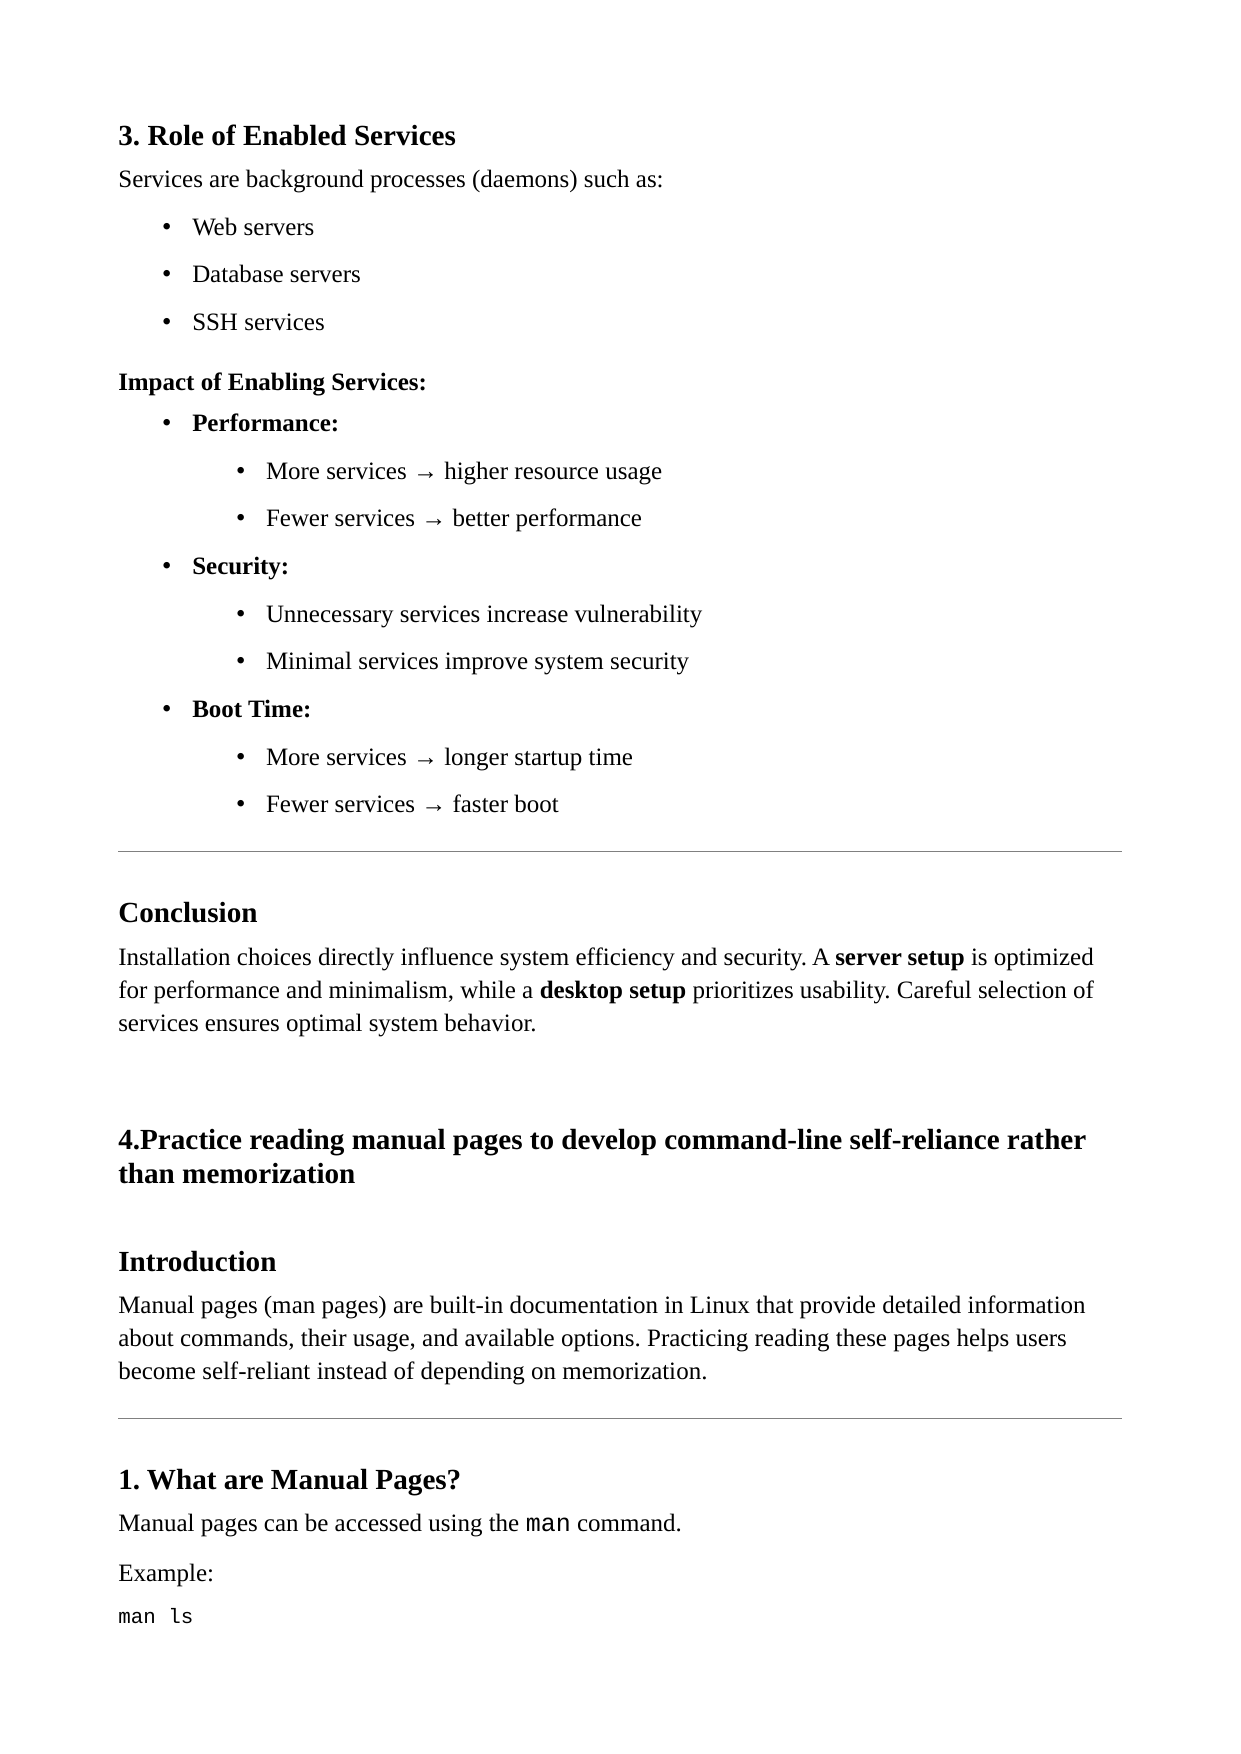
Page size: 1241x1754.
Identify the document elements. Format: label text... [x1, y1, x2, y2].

list Fewer services → faster boot [236, 789, 1122, 818]
subtitle Conclusion [118, 896, 1122, 929]
text man ls [118, 1606, 1122, 1630]
list Database servers [162, 259, 1122, 288]
text Manual pages (man pages) are built-in documentation in Linux that provide detailed information about commands, their usage, and available options. Practicing reading these pages helps users become self-reliant instead of depending on memorization. [118, 1290, 1122, 1385]
text Example: [118, 1558, 1122, 1587]
text 4.Practice reading manual pages to develop command-line self-reliance rather than memorization [118, 1122, 1122, 1189]
list Fewer services → better performance [236, 503, 1122, 532]
subtitle 1. What are Manual Pages? [118, 1462, 1122, 1496]
subtitle Introduction [118, 1244, 1122, 1277]
list Unnecessary services increase vulnerability [236, 599, 1122, 627]
list Web servers [162, 212, 1122, 241]
subtitle Impact of Enabling Services: [118, 367, 1122, 396]
text Installation choices directly influence system efficiency and security. A server setup is optimized for performance and minimalism, while a desktop setup prioritizes usability. Careful selection of services ensures optimal system behavior. [118, 942, 1122, 1036]
list Security: [162, 551, 1122, 580]
list Performance: [162, 408, 1122, 437]
list Boot Time: [162, 694, 1122, 723]
text Services are background processes (daemons) such as: [118, 164, 1122, 193]
list More services → longer startup time [236, 742, 1122, 770]
text Manual pages can be accessed using the man command. [118, 1508, 1122, 1539]
subtitle 3. Role of Enabled Services [118, 118, 1122, 152]
list More services → higher resource usage [236, 456, 1122, 485]
list SSH services [162, 307, 1122, 336]
list Minimal services improve system security [236, 646, 1122, 675]
